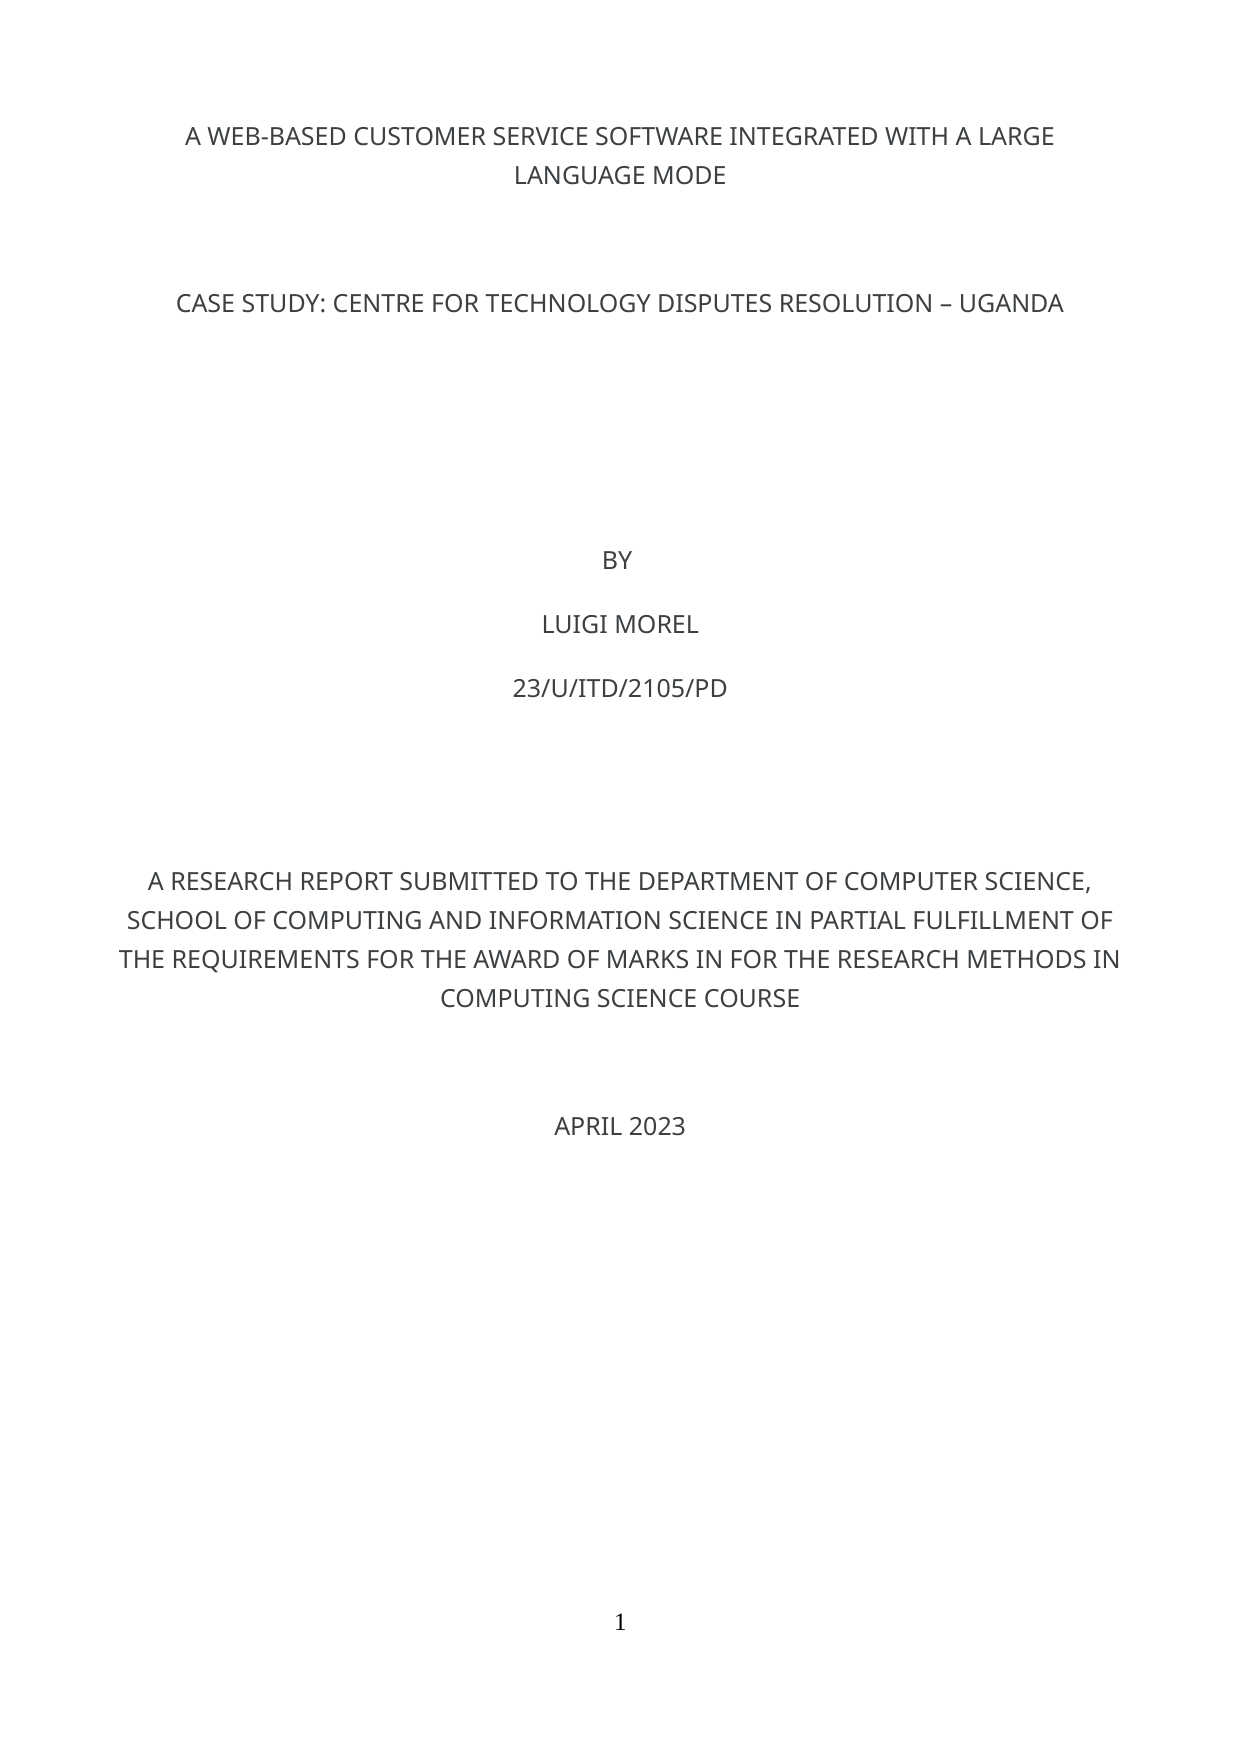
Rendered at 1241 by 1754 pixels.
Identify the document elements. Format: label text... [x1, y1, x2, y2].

text A RESEARCH REPORT SUBMITTED TO THE DEPARTMENT OF COMPUTER SCIENCE, SCHOOL OF COMPUTING AND INFORMATION SCIENCE IN PARTIAL FULFILLMENT OF THE REQUIREMENTS FOR THE AWARD OF MARKS IN FOR THE RESEARCH METHODS IN COMPUTING SCIENCE COURSE [118, 863, 1122, 1015]
text LUIGI MOREL [118, 606, 1122, 641]
text A WEB-BASED CUSTOMER SERVICE SOFTWARE INTEGRATED WITH A LARGE LANGUAGE MODE [118, 118, 1122, 191]
text BY [118, 542, 1122, 576]
text 23/U/ITD/2105/PD [118, 671, 1122, 705]
text CASE STUDY: CENTRE FOR TECHNOLOGY DISPUTES RESOLUTION – UGANDA [118, 286, 1122, 320]
text APRIL 2023 [118, 1109, 1122, 1143]
